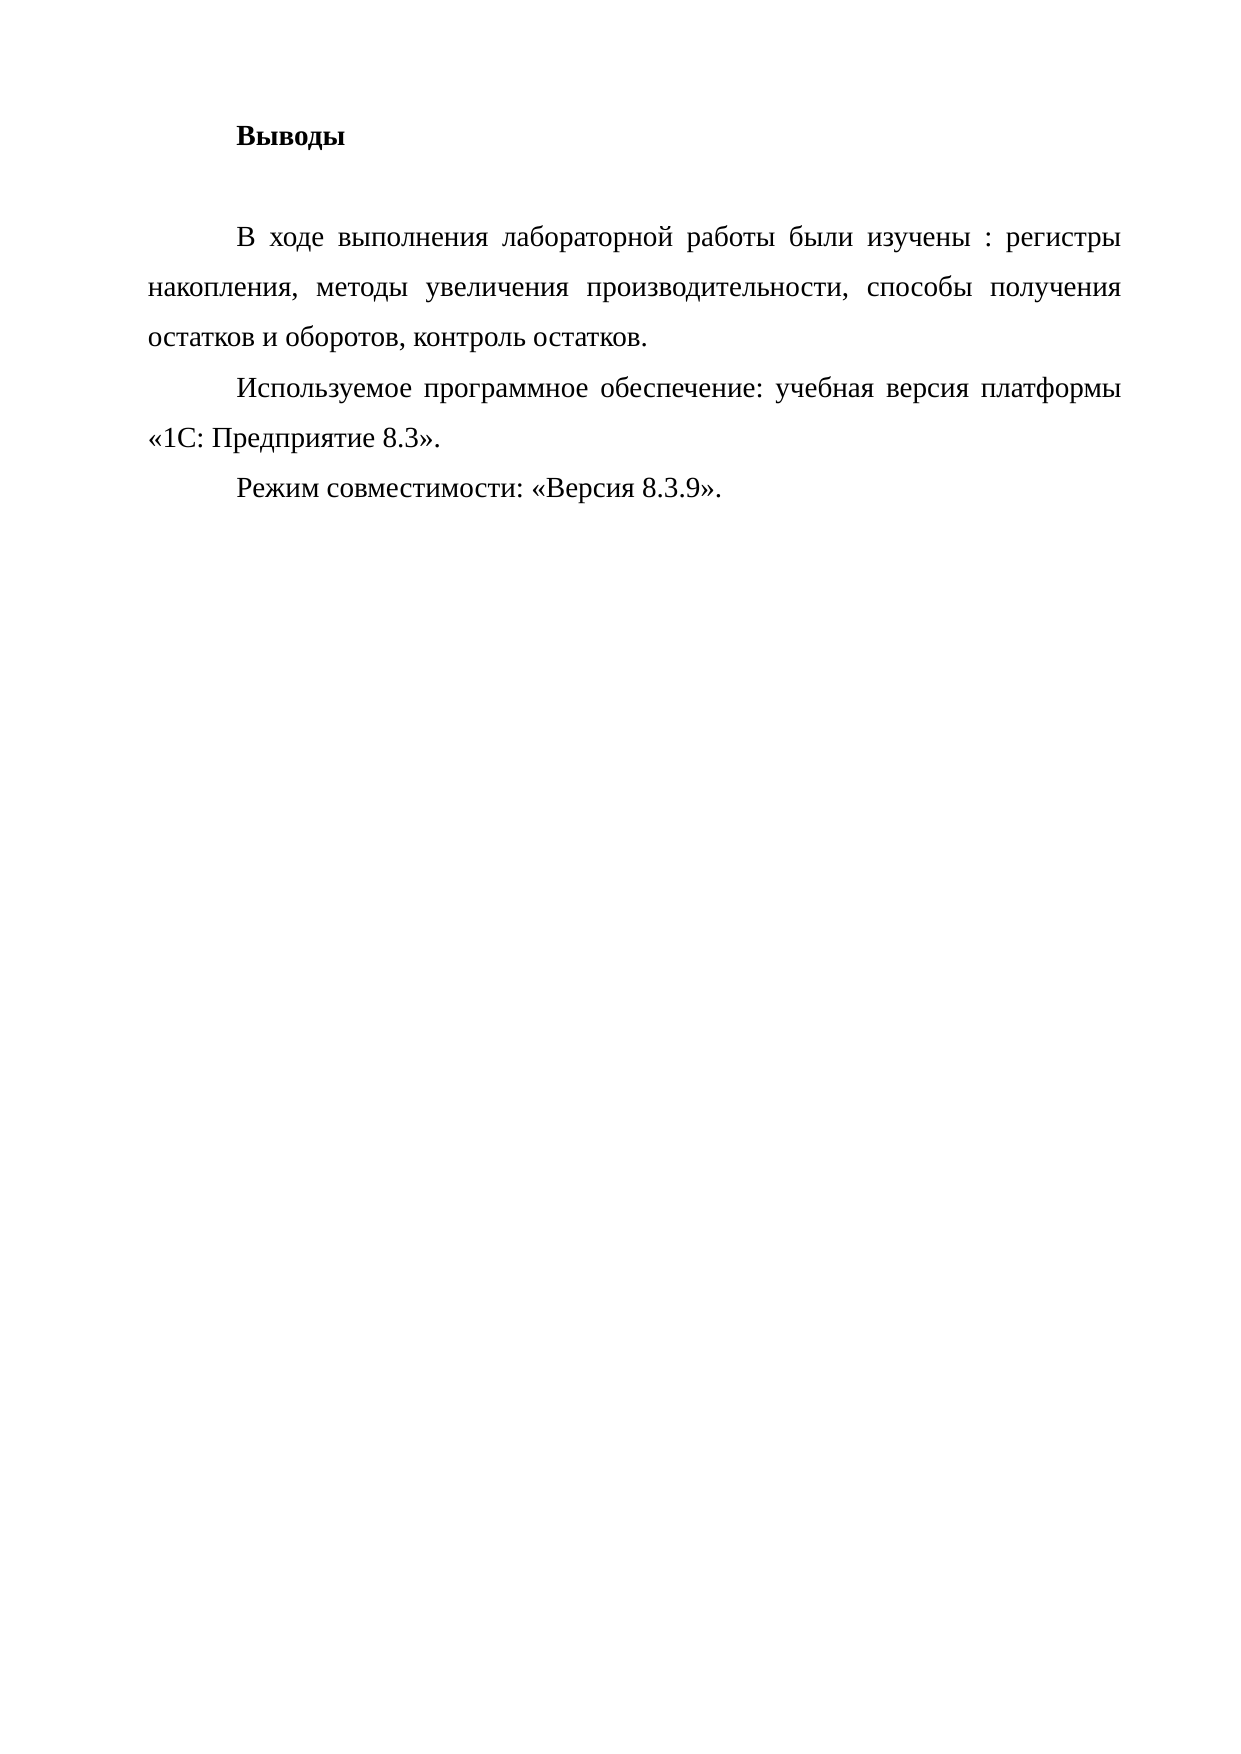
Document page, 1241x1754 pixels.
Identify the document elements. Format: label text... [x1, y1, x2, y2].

text Используемое программное обеспечение: учебная версия платформы «1С: Предприятие 8.3». [148, 370, 1122, 453]
text Режим совместимости: «Версия 8.3.9». [148, 470, 1122, 504]
text Выводы [148, 118, 1122, 152]
text В ходе выполнения лабораторной работы были изучены : регистры накопления, методы увеличения производительности, способы получения остатков и оборотов, контроль остатков. [148, 219, 1122, 353]
